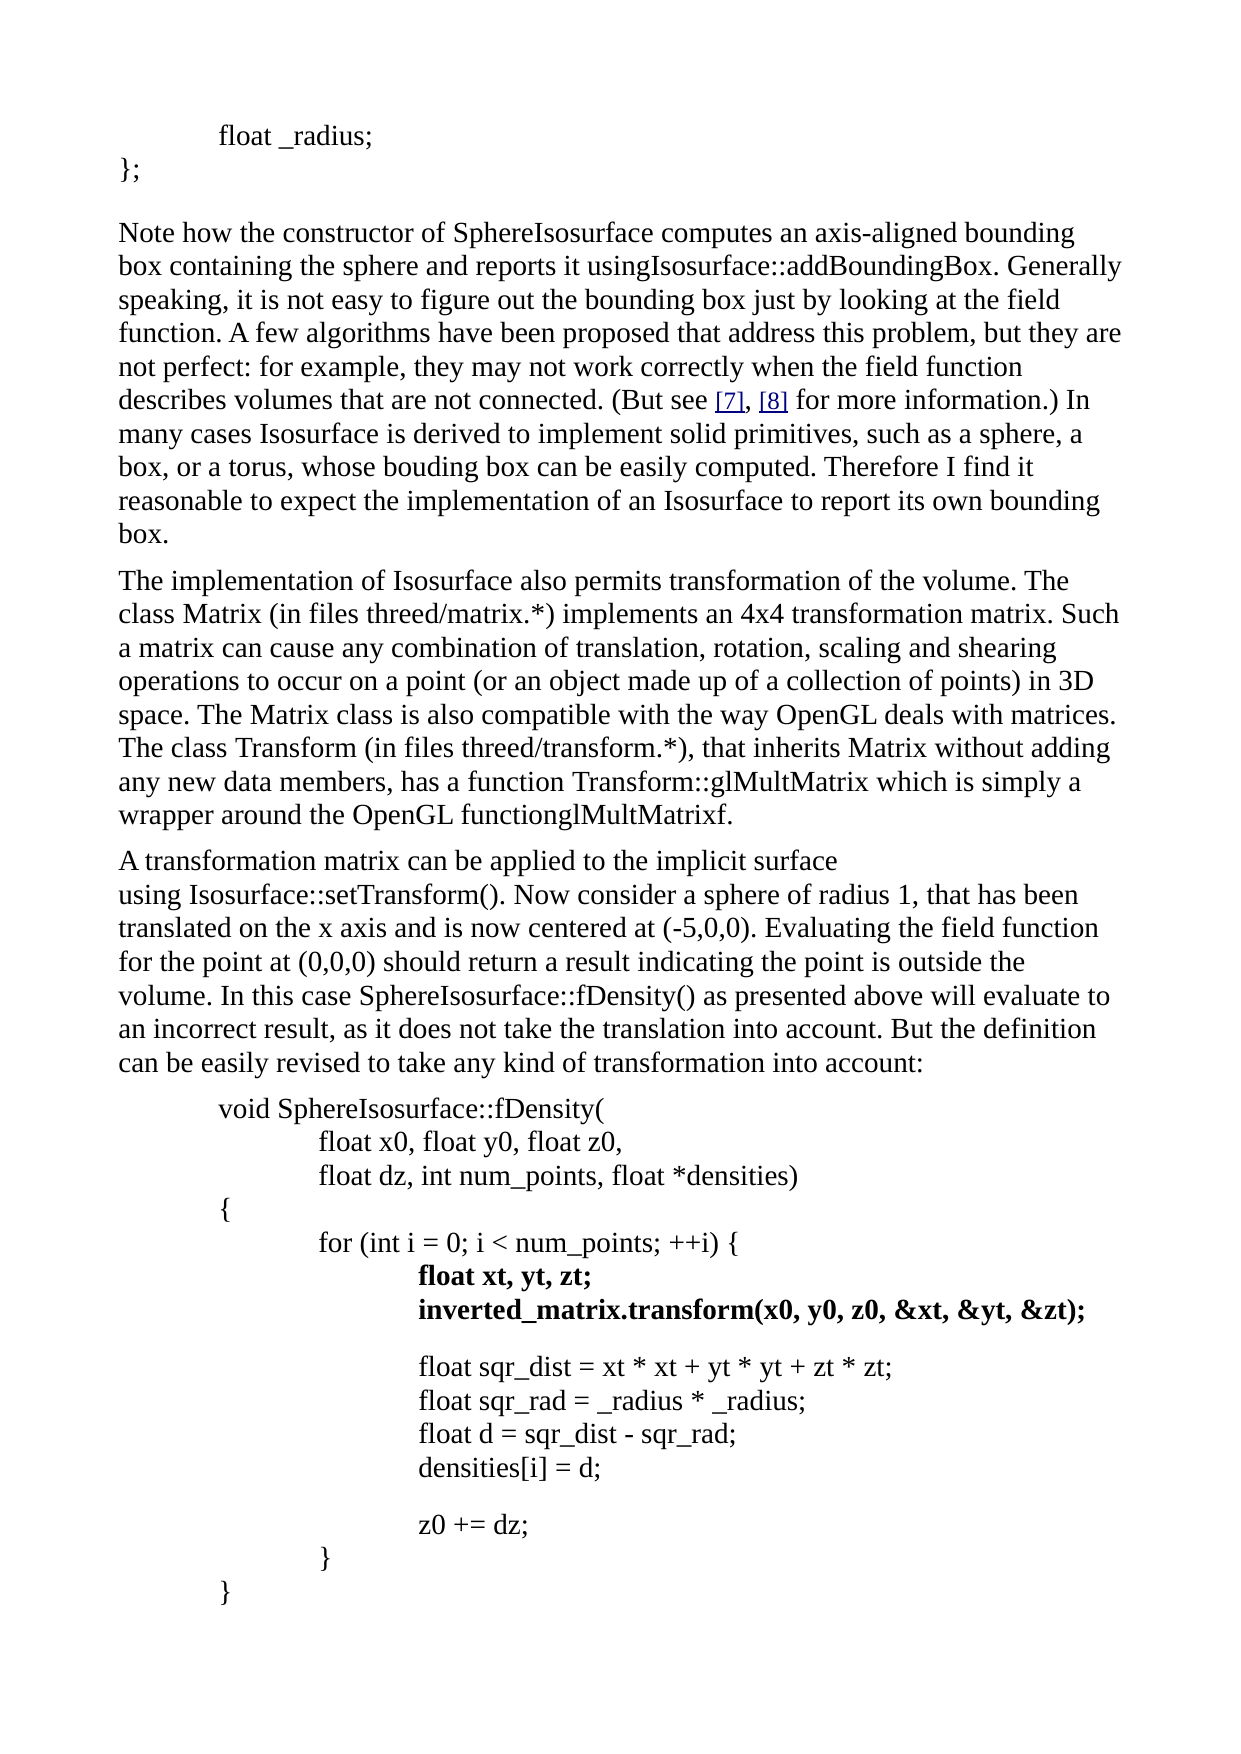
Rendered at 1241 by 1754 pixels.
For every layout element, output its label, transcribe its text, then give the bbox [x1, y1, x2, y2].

text for (int i = 0; i < num_points; ++i) { [118, 1225, 1122, 1258]
text float dz, int num_points, float *densities) [118, 1158, 1122, 1191]
text float sqr_dist = xt * xt + yt * yt + zt * zt; [118, 1349, 1122, 1383]
text void SphereIsosurface::fDensity( [118, 1091, 1122, 1124]
text } [118, 1574, 1122, 1608]
text z0 += dz; [118, 1507, 1122, 1541]
text densities[i] = d; [118, 1450, 1122, 1483]
text Note how the constructor of SphereIsosurface computes an axis-aligned bounding box containing the sphere and reports it usingIsosurface::addBoundingBox. Generally speaking, it is not easy to figure out the bounding box just by looking at the field function. A few algorithms have been proposed that address this problem, but they are not perfect: for example, they may not work correctly when the field function describes volumes that are not connected. (But see [7], [8] for more information.) In many cases Isosurface is derived to implement solid primitives, such as a sphere, a box, or a torus, whose bouding box can be easily computed. Therefore I find it reasonable to expect the implementation of an Isosurface to report its own bounding box. [118, 215, 1122, 550]
text The implementation of Isosurface also permits transformation of the volume. The class Matrix (in files threed/matrix.*) implements an 4x4 transformation matrix. Such a matrix can cause any combination of translation, rotation, scaling and shearing operations to occur on a point (or an object made up of a collection of points) in 3D space. The Matrix class is also compatible with the way OpenGL deals with matrices. The class Transform (in files threed/transform.*), that inherits Matrix without adding any new data members, has a function Transform::glMultMatrix which is simply a wrapper around the OpenGL functionglMultMatrixf. [118, 563, 1122, 831]
text inverted_matrix.transform(x0, y0, z0, &xt, &yt, &zt); [118, 1292, 1122, 1326]
text } [118, 1541, 1122, 1574]
text float x0, float y0, float z0, [118, 1124, 1122, 1158]
text A transformation matrix can be applied to the implicit surface using Isosurface::setTransform(). Now consider a sphere of radius 1, that has been translated on the x axis and is now centered at (‑5,0,0). Evaluating the field function for the point at (0,0,0) should return a result indicating the point is outside the volume. In this case SphereIsosurface::fDensity() as presented above will evaluate to an incorrect result, as it does not take the translation into account. But the definition can be easily revised to take any kind of transformation into account: [118, 843, 1122, 1078]
text float _radius; [118, 118, 1122, 152]
text }; [118, 152, 1122, 185]
text float xt, yt, zt; [118, 1258, 1122, 1292]
text float d = sqr_dist - sqr_rad; [118, 1416, 1122, 1450]
text float sqr_rad = _radius * _radius; [118, 1383, 1122, 1416]
text { [118, 1191, 1122, 1225]
